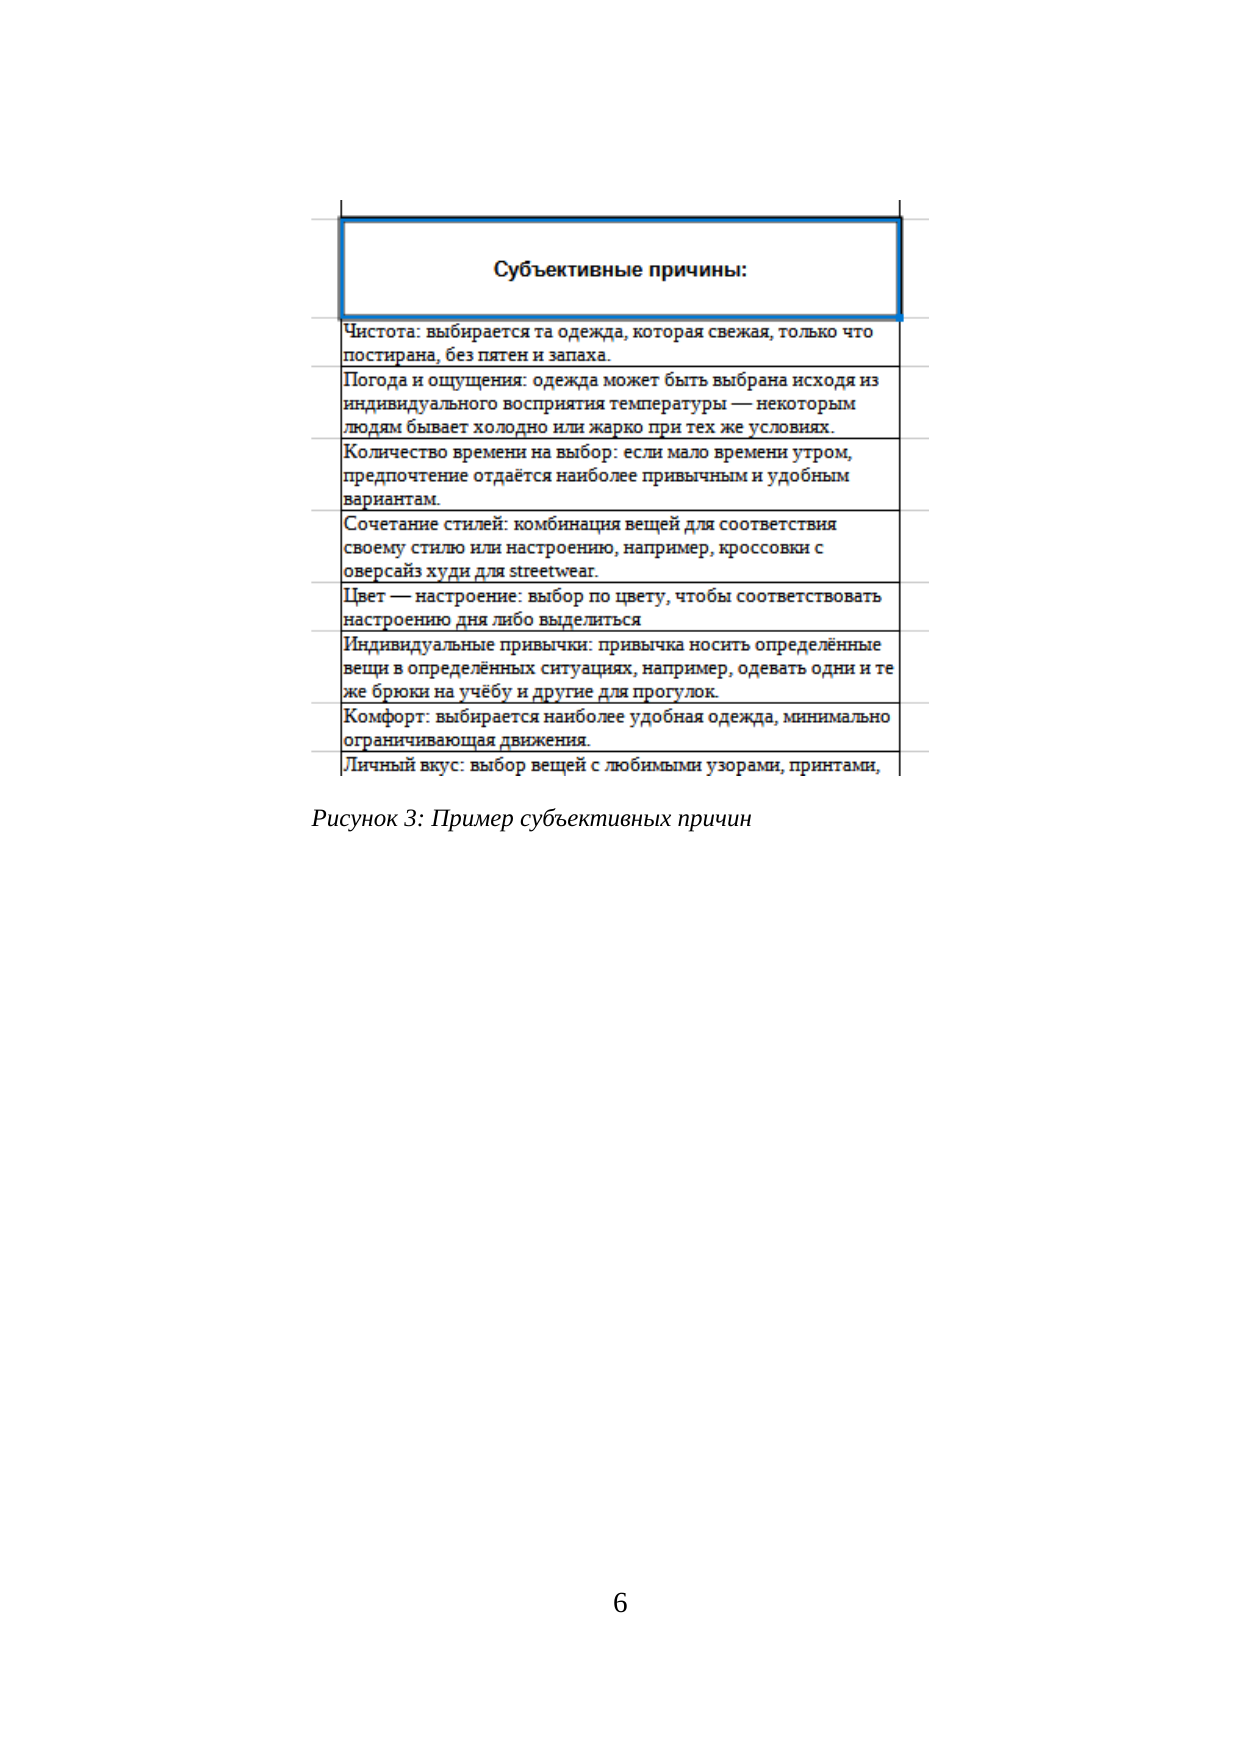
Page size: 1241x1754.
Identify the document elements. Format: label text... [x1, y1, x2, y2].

picture [311, 200, 929, 776]
list Рисунок 3: Пример субъективных причин [311, 776, 929, 831]
